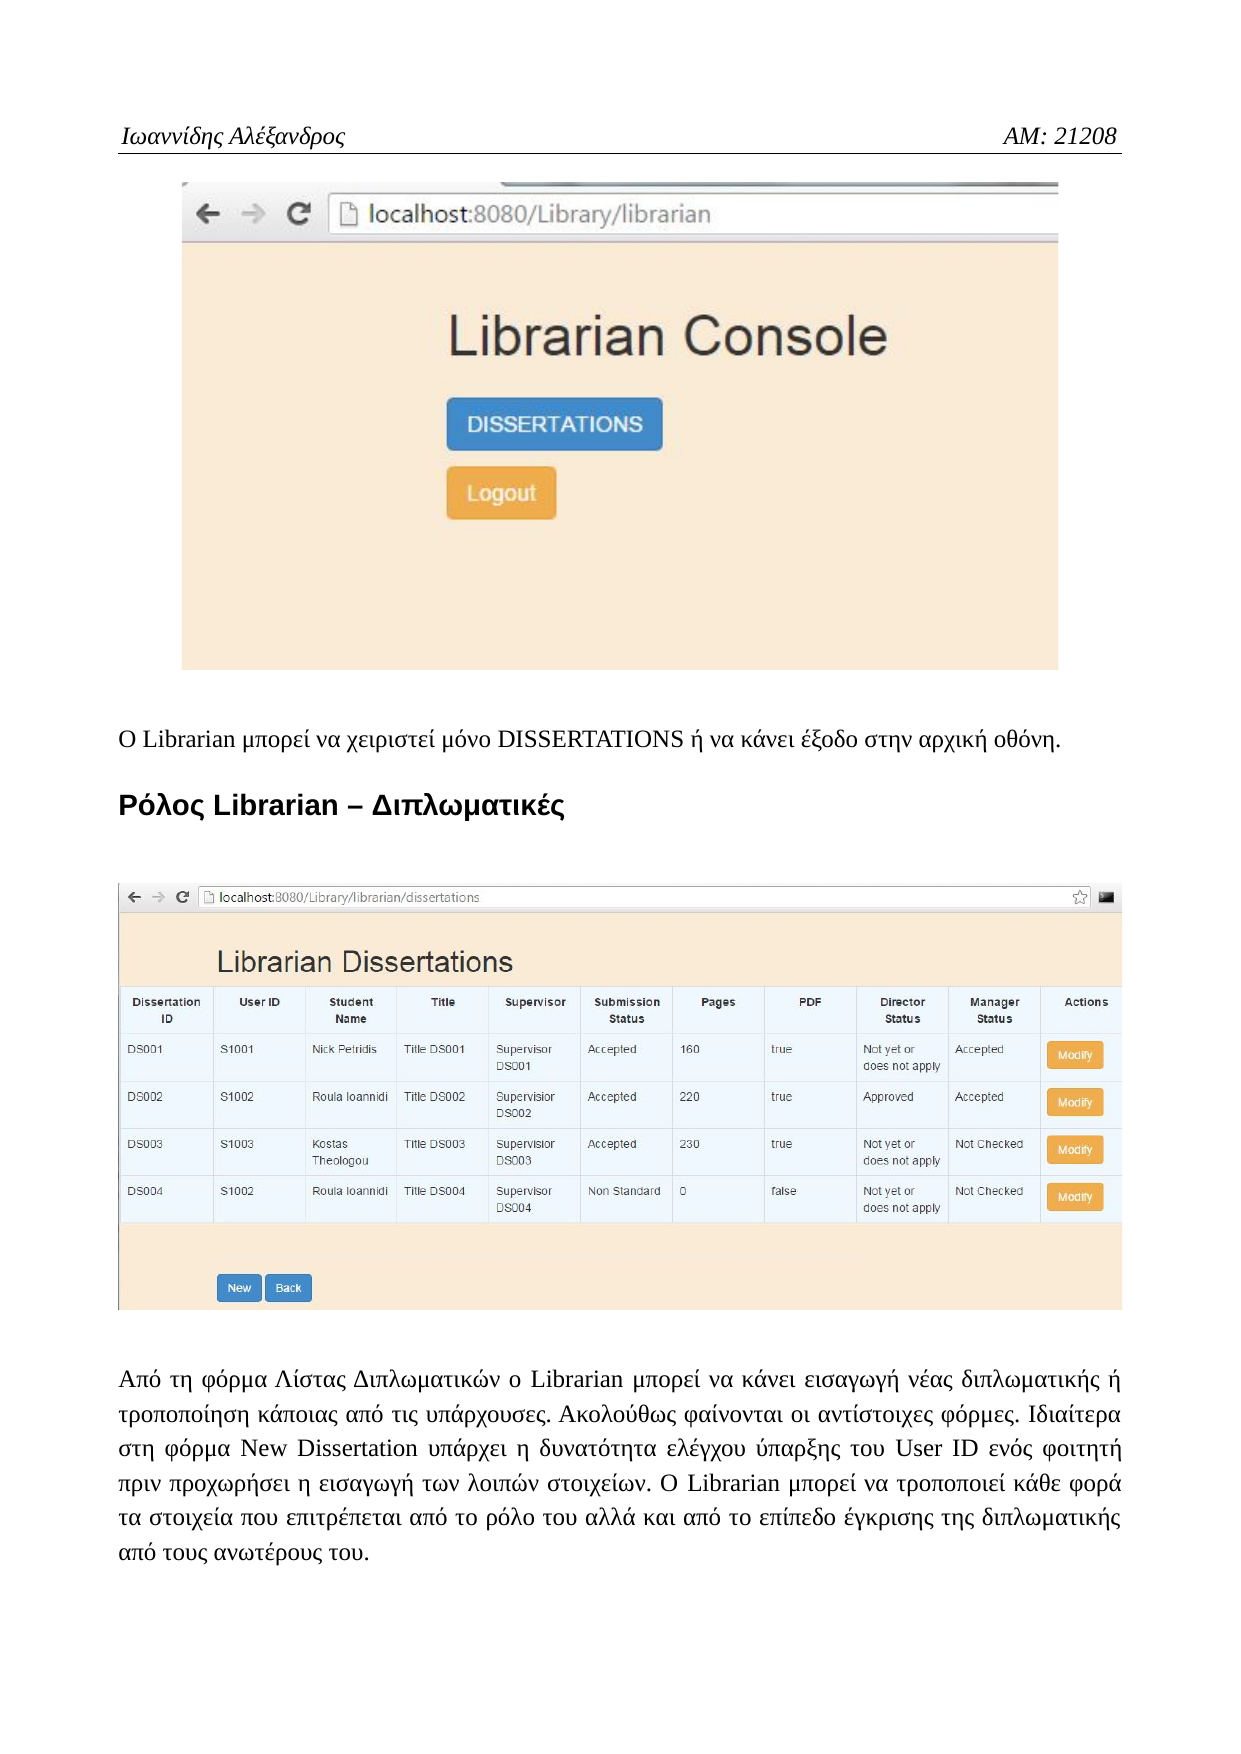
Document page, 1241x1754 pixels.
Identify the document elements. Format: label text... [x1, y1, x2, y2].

text O Librarian μπορεί να χειριστεί μόνο DISSERTATIONS ή να κάνει έξοδο στην αρχική οθόνη. [118, 724, 1122, 753]
text Από τη φόρμα Λίστας Διπλωματικών ο Librarian μπορεί να κάνει εισαγωγή νέας διπλωματικής ή τροποποίηση κάποιας από τις υπάρχουσες. Ακολούθως φαίνονται οι αντίστοιχες φόρμες. Ιδιαίτερα στη φόρμα New Dissertation υπάρχει η δυνατότητα ελέγχου ύπαρξης του User ID ενός φοιτητή πριν προχωρήσει η εισαγωγή των λοιπών στοιχείων. Ο Librarian μπορεί να τροποποιεί κάθε φορά τα στοιχεία που επιτρέπεται από το ρόλο του αλλά και από το επίπεδο έγκρισης της διπλωματικής από τους ανωτέρους του. [118, 1364, 1122, 1565]
picture [181, 182, 1059, 670]
subtitle Ρόλος Librarian – Διπλωματικές [118, 788, 1122, 822]
picture [118, 883, 1123, 1310]
